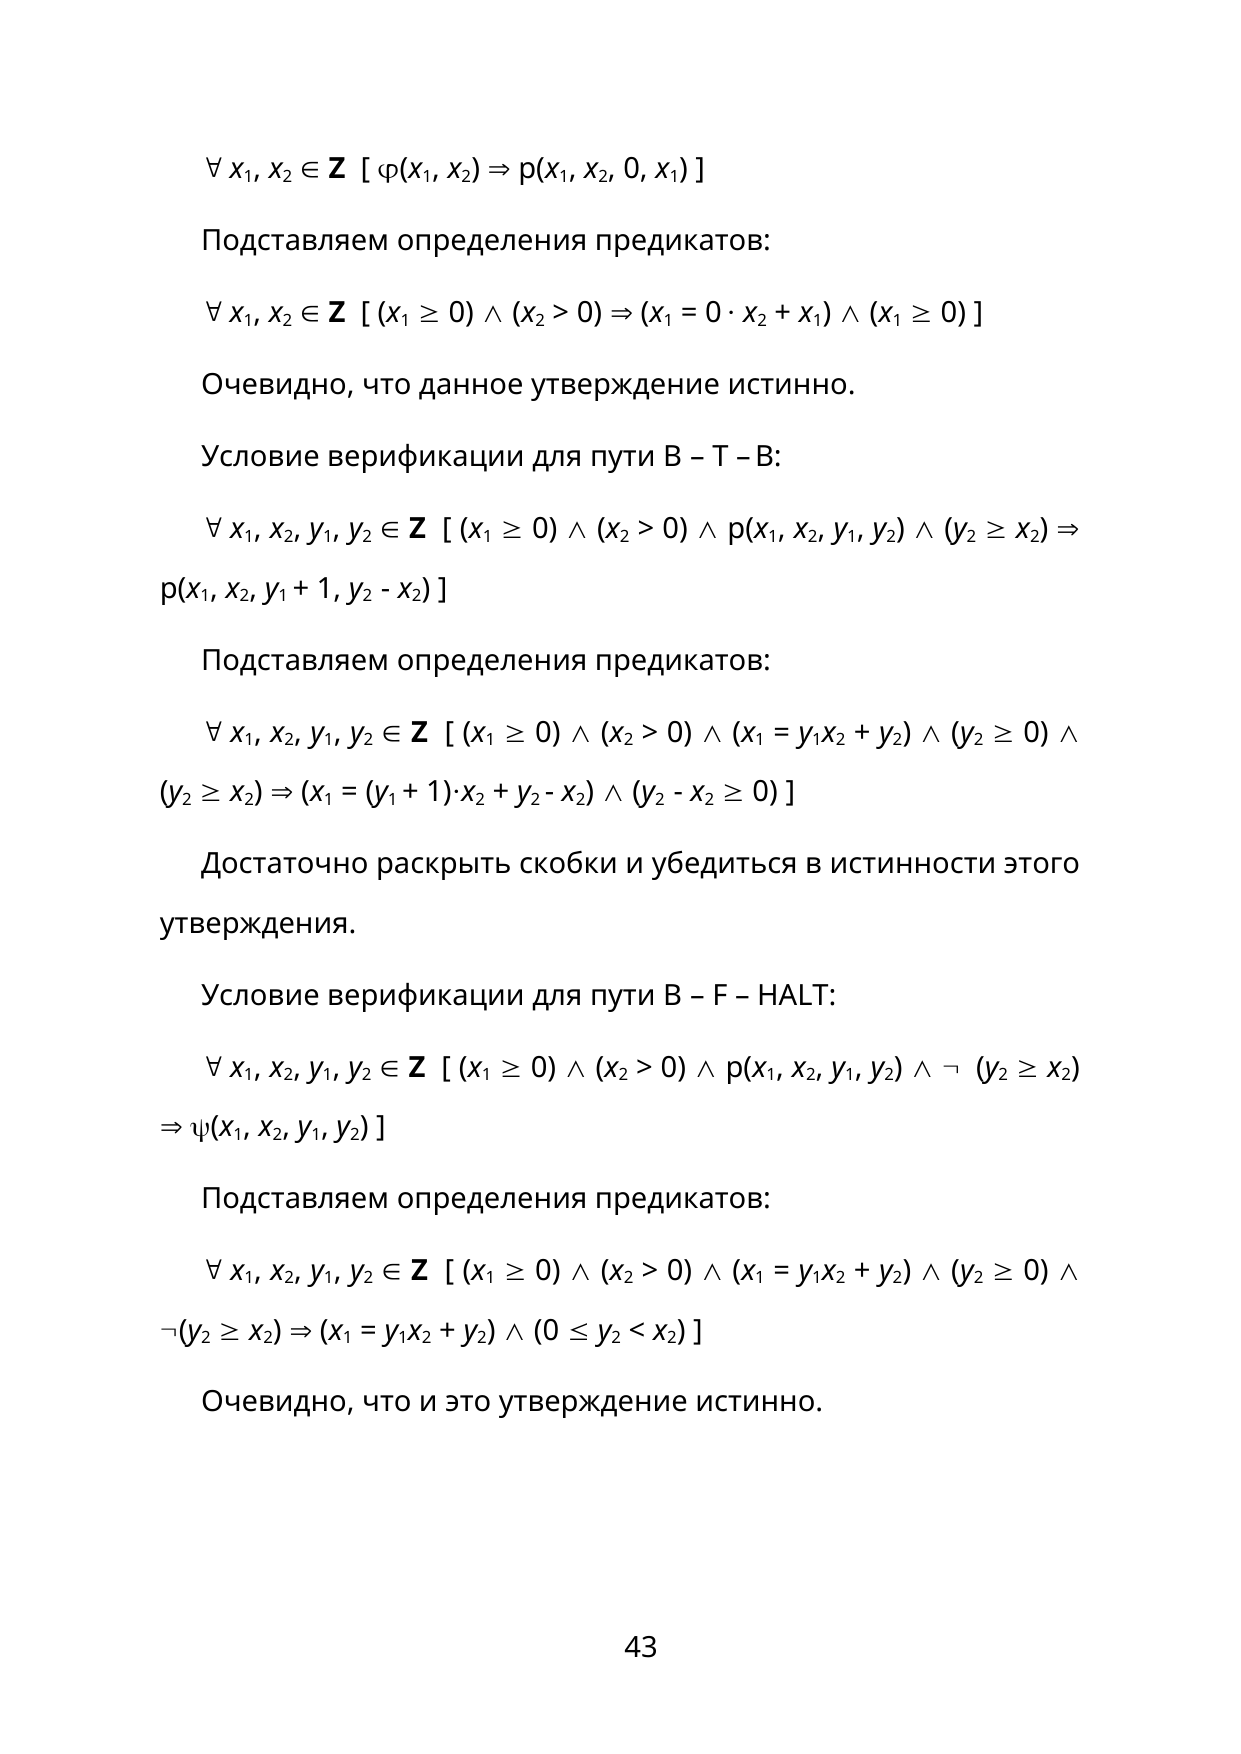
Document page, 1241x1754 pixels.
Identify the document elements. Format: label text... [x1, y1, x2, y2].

text  x1, x2, y1, y2  Z [ (x1  0) ∧ (x2 > 0) ∧ p(x1, x2, y1, y2) ∧ (y2  x2)  p(x1, x2, y1 + 1, y2 - x2) ] [159, 507, 1081, 607]
text Очевидно, что и это утверждение истинно. [159, 1381, 1081, 1420]
text  x1, x2, y1, y2  Z [ (x1  0) ∧ (x2 > 0) ∧ (x1 = y1x2 + y2) ∧ (y2  0) ∧ (y2  x2)  (x1 = y1x2 + y2) ∧ (0  y2 < x2) ] [159, 1249, 1081, 1348]
text  x1, x2, y1, y2  Z [ (x1  0) ∧ (x2 > 0) ∧ (x1 = y1x2 + y2) ∧ (y2  0) ∧ (y2  x2)  (x1 = (y1 + 1)·x2 + y2 - x2) ∧ (y2 - x2  0) ] [159, 711, 1081, 810]
text  x1, x2  Z [ (x1, x2)  p(x1, x2, 0, x1) ] [159, 148, 1081, 187]
text Условие верификации для пути B – F – HALT: [159, 974, 1081, 1013]
text Подставляем определения предикатов: [159, 639, 1081, 679]
text Подставляем определения предикатов: [159, 219, 1081, 259]
text  x1, x2  Z [ (x1  0) ∧ (x2 > 0)  (x1 = 0 · x2 + x1) ∧ (x1  0) ] [159, 292, 1081, 331]
text Достаточно раскрыть скобки и убедиться в истинности этого утверждения. [159, 842, 1081, 942]
text  x1, x2, y1, y2  Z [ (x1  0) ∧ (x2 > 0) ∧ p(x1, x2, y1, y2) ∧  (y2  x2)  (x1, x2, y1, y2) ] [159, 1046, 1081, 1145]
text Подставляем определения предикатов: [159, 1177, 1081, 1217]
text Условие верификации для пути B – T – B: [159, 436, 1081, 475]
text Очевидно, что данное утверждение истинно. [159, 363, 1081, 403]
